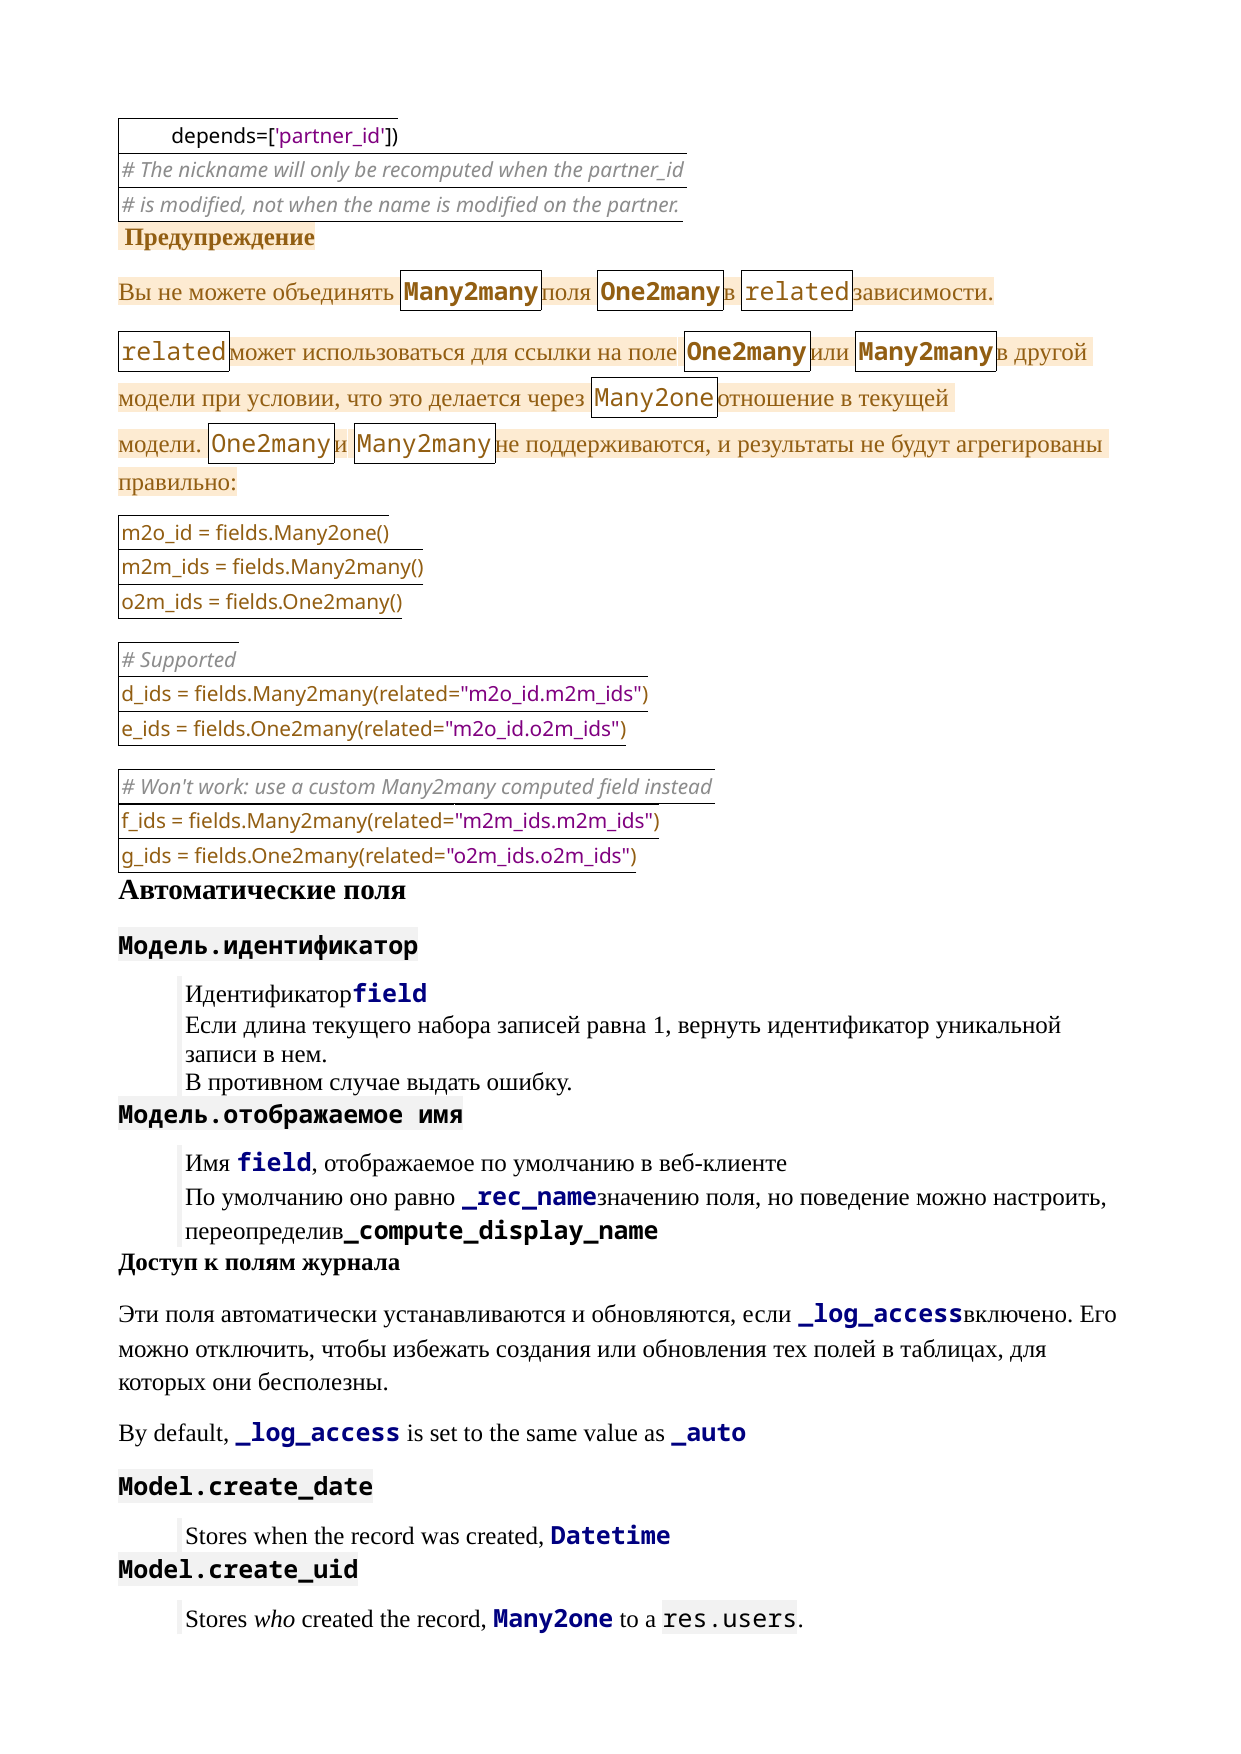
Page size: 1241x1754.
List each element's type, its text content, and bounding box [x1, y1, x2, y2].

text Эти поля автоматически устанавливаются и обновляются, если _log_accessвключено. Его можно отключить, чтобы избежать создания или обновления тех полей в таблицах, для которых они бесполезны. [118, 1296, 1122, 1396]
text зависимости. [853, 270, 1122, 310]
list По умолчанию оно равно _rec_nameзначению поля, но поведение можно настроить, переопределив_compute_display_name [182, 1179, 1122, 1247]
text One2many [598, 271, 723, 310]
list Идентификаторfield [182, 976, 1122, 1010]
text o2m_ids = fields.One2many() [119, 584, 1122, 618]
text relatedможет использоваться для ссылки на поле One2manyили Many2manyв другой модели при условии, что это делается через Many2oneотношение в текущей модели. One2manyи Many2manyне поддерживаются, и результаты не будут агрегированы правильно: [118, 331, 1122, 496]
subtitle Model.create_date [118, 1469, 1122, 1503]
list Stores when the record was created, Datetime [177, 1517, 1122, 1552]
subtitle Модель.отображаемое имя [118, 1096, 1122, 1130]
text Вы не можете объединять [118, 270, 400, 310]
text m2m_ids = fields.Many2many() [119, 549, 1122, 584]
text # Won't work: use a custom Many2many computed field instead [119, 769, 1122, 803]
list Если длина текущего набора записей равна 1, вернуть идентификатор уникальной записи в нем. [182, 1010, 1122, 1067]
text e_ids = fields.One2many(related="m2o_id.o2m_ids") [119, 711, 1122, 745]
subtitle Модель.идентификатор [118, 927, 1122, 961]
subtitle Model.create_uid [118, 1552, 1122, 1586]
text # The nickname will only be recomputed when the partner_id [119, 153, 1122, 187]
text Предупреждение [118, 222, 1122, 250]
text By default, _log_access is set to the same value as _auto [118, 1415, 1122, 1449]
text Many2many [401, 271, 541, 310]
text в [724, 270, 741, 310]
text # is modified, not when the name is modified on the partner. [119, 187, 1122, 222]
text # Supported [119, 642, 1122, 676]
list В противном случае выдать ошибку. [182, 1067, 1122, 1096]
text поля [542, 270, 597, 310]
text related [742, 271, 852, 310]
subtitle Доступ к полям журнала [118, 1247, 1122, 1276]
text m2o_id = fields.Many2one() [119, 515, 1122, 549]
subtitle Автоматические поля [118, 872, 1122, 906]
list Stores who created the record, Many2one to a res.users. [182, 1600, 1122, 1634]
text depends=['partner_id']) [119, 118, 1122, 153]
text d_ids = fields.Many2many(related="m2o_id.m2m_ids") [119, 676, 1122, 711]
list Имя field, отображаемое по умолчанию в веб-клиенте [182, 1145, 1122, 1179]
text f_ids = fields.Many2many(related="m2m_ids.m2m_ids") [119, 803, 1122, 838]
text g_ids = fields.One2many(related="o2m_ids.o2m_ids") [119, 838, 1122, 872]
